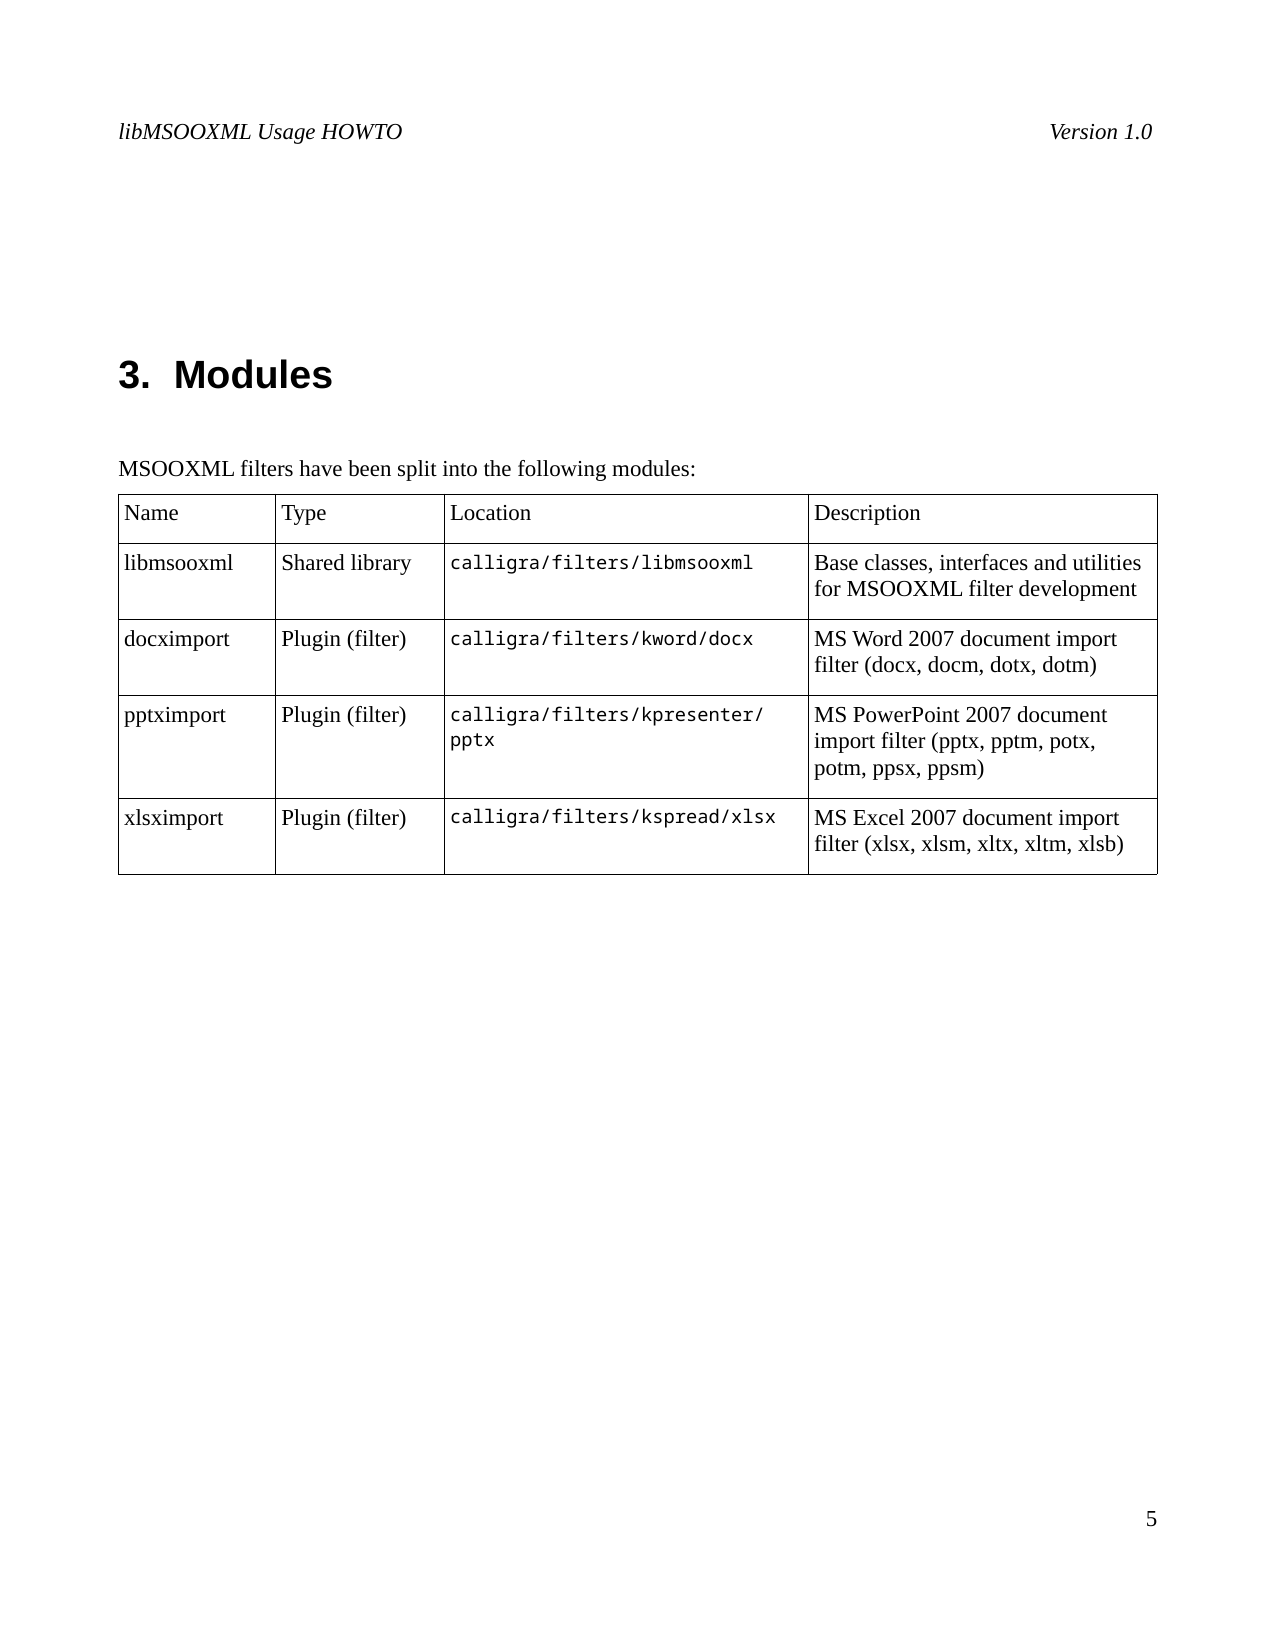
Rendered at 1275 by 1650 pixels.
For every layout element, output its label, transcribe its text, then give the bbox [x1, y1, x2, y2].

table_cell MS Word 2007 document import filter (docx, docm, dotx, dotm) [809, 620, 1157, 695]
table_cell docximport [119, 620, 275, 695]
table_cell calligra/filters/kword/docx [445, 620, 808, 695]
table_header Type [276, 495, 444, 543]
table_cell pptximport [119, 696, 275, 798]
table_cell xlsximport [119, 799, 275, 874]
table_header Name [119, 495, 275, 543]
table_cell calligra/filters/kspread/xlsx [445, 799, 808, 874]
table_cell MS PowerPoint 2007 document import filter (pptx, pptm, potx, potm, ppsx, ppsm) [809, 696, 1157, 798]
table_cell Plugin (filter) [276, 799, 444, 874]
text MSOOXML filters have been split into the following modules: [118, 455, 1157, 482]
subtitle Modules [118, 351, 1157, 396]
table_cell calligra/filters/libmsooxml [445, 544, 808, 619]
table_cell MS Excel 2007 document import filter (xlsx, xlsm, xltx, xltm, xlsb) [809, 799, 1157, 874]
table_cell Plugin (filter) [276, 620, 444, 695]
table_header Description [809, 495, 1157, 543]
table_cell Shared library [276, 544, 444, 619]
table_cell Plugin (filter) [276, 696, 444, 798]
table_cell Base classes, interfaces and utilities for MSOOXML filter development [809, 544, 1157, 619]
table_cell calligra/filters/kpresenter/pptx [445, 696, 808, 798]
table_header Location [445, 495, 808, 543]
table_cell libmsooxml [119, 544, 275, 619]
